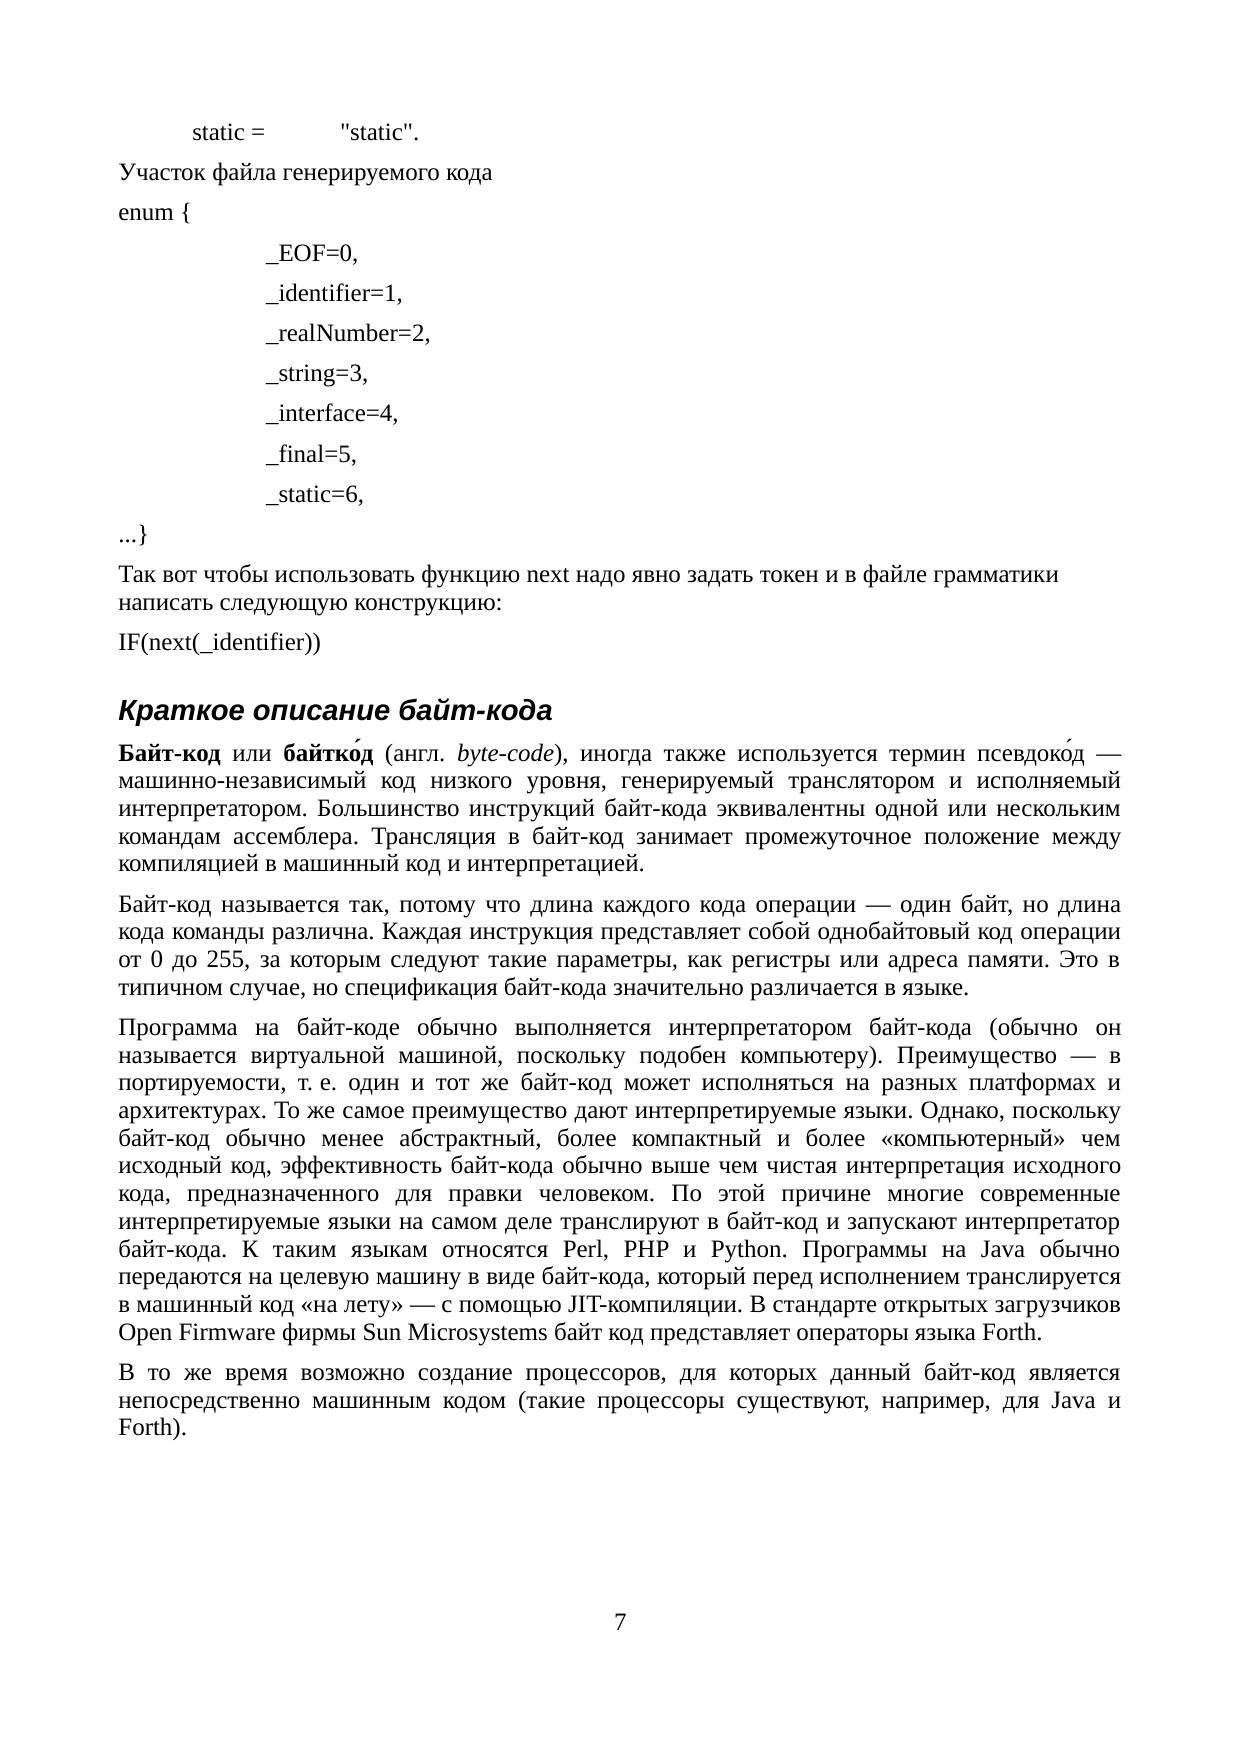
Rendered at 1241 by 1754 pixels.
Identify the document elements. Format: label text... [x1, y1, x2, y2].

text Так вот чтобы использовать функцию next надо явно задать токен и в файле грамматики написать следующую конструкцию: [118, 560, 1122, 616]
text static = "static". [118, 118, 1122, 146]
text _EOF=0, [118, 239, 1122, 266]
text Участок файла генерируемого кода [118, 158, 1122, 186]
text _string=3, [118, 359, 1122, 387]
text _interface=4, [118, 399, 1122, 427]
text Байт-код или байтко́д (англ. byte-code), иногда также используется термин псевдоко́д — машинно-независимый код низкого уровня, генерируемый транслятором и исполняемый интерпретатором. Большинство инструкций байт-кода эквивалентны одной или нескольким командам ассемблера. Трансляция в байт-код занимает промежуточное положение между компиляцией в машинный код и интерпретацией. [118, 739, 1122, 877]
text Программа на байт-коде обычно выполняется интерпретатором байт-кода (обычно он называется виртуальной машиной, поскольку подобен компьютеру). Преимущество — в портируемости, т. е. один и тот же байт-код может исполняться на разных платформах и архитектурах. То же самое преимущество дают интерпретируемые языки. Однако, поскольку байт-код обычно менее абстрактный, более компактный и более «компьютерный» чем исходный код, эффективность байт-кода обычно выше чем чистая интерпретация исходного кода, предназначенного для правки человеком. По этой причине многие современные интерпретируемые языки на самом деле транслируют в байт-код и запускают интерпретатор байт-кода. К таким языкам относятся Perl, PHP и Python. Программы на Java обычно передаются на целевую машину в виде байт-кода, который перед исполнением транслируется в машинный код «на лету» — с помощью JIT-компиляции. В стандарте открытых загрузчиков Open Firmware фирмы Sun Microsystems байт код представляет операторы языка Forth. [118, 1013, 1122, 1346]
text _identifier=1, [118, 279, 1122, 307]
text _static=6, [118, 480, 1122, 508]
text _realNumber=2, [118, 319, 1122, 347]
text Байт-код называется так, потому что длина каждого кода операции — один байт, но длина кода команды различна. Каждая инструкция представляет собой однобайтовый код операции от 0 до 255, за которым следуют такие параметры, как регистры или адреса памяти. Это в типичном случае, но спецификация байт-кода значительно различается в языке. [118, 890, 1122, 1001]
text _final=5, [118, 440, 1122, 467]
text enum { [118, 198, 1122, 226]
text IF(next(_identifier)) [118, 628, 1122, 656]
text В то же время возможно создание процессоров, для которых данный байт-код является непосредственно машинным кодом (такие процессоры существуют, например, для Java и Forth). [118, 1358, 1122, 1441]
subtitle Краткое описание байт-кода [118, 693, 1122, 726]
text ...} [118, 520, 1122, 548]
